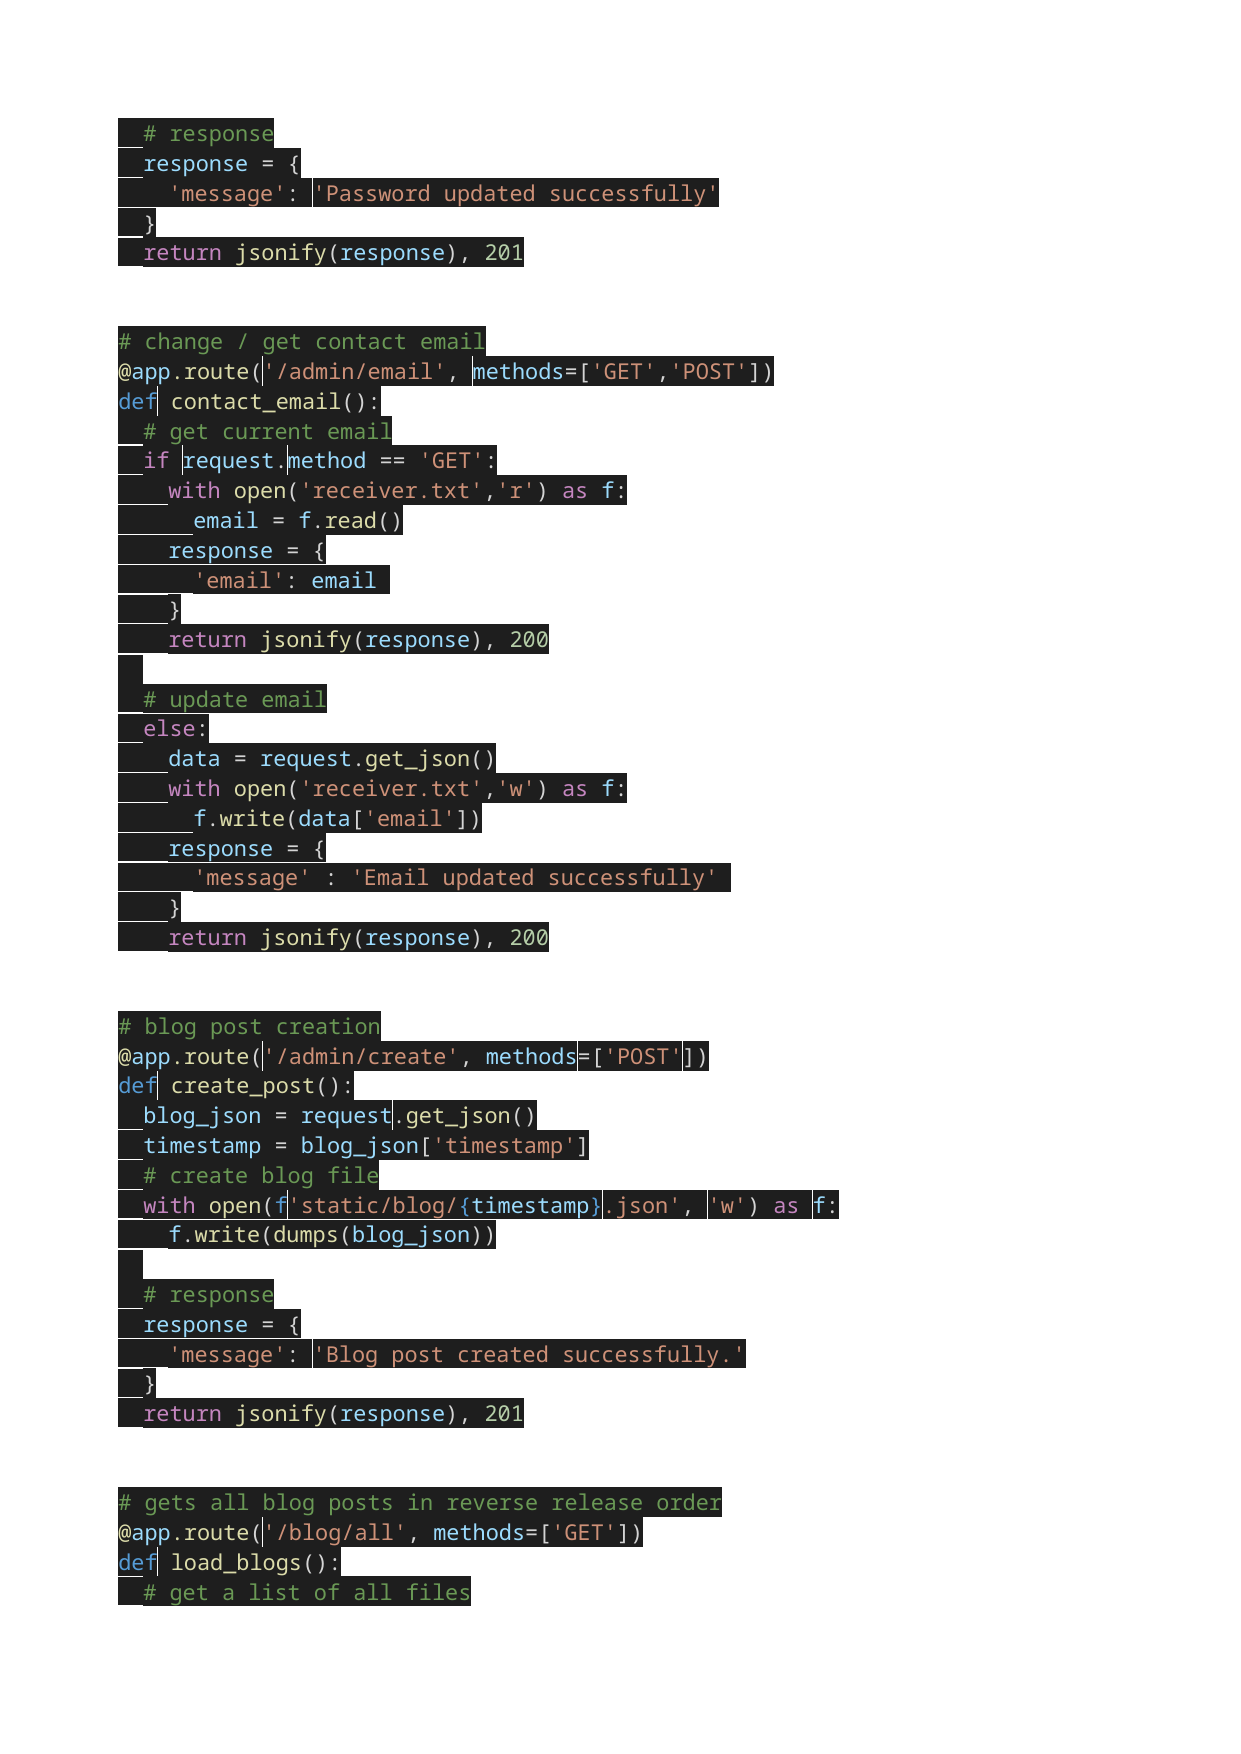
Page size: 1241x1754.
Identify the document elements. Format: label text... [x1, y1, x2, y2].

text # create blog file [118, 1160, 1122, 1190]
text data = request.get_json() [118, 743, 1122, 773]
text @app.route('/blog/all', methods=['GET']) [118, 1517, 1122, 1547]
text with open('receiver.txt','r') as f: [118, 475, 1122, 505]
text f.write(data['email']) [118, 803, 1122, 833]
text @app.route('/admin/create', methods=['POST']) [118, 1041, 1122, 1071]
text else: [118, 713, 1122, 743]
text return jsonify(response), 201 [118, 237, 1122, 267]
text 'message' : 'Email updated successfully' [118, 862, 1122, 892]
text # change / get contact email [118, 326, 1122, 356]
text return jsonify(response), 200 [118, 624, 1122, 654]
text response = { [118, 535, 1122, 564]
text # gets all blog posts in reverse release order [118, 1487, 1122, 1517]
text def contact_email(): [118, 386, 1122, 416]
text f.write(dumps(blog_json)) [118, 1219, 1122, 1249]
text return jsonify(response), 200 [118, 922, 1122, 952]
text # blog post creation [118, 1011, 1122, 1041]
text email = f.read() [118, 505, 1122, 535]
text # response [118, 118, 1122, 148]
text # get a list of all files [118, 1576, 1122, 1606]
text response = { [118, 833, 1122, 862]
text def create_post(): [118, 1071, 1122, 1100]
text # response [118, 1279, 1122, 1309]
text if request.method == 'GET': [118, 445, 1122, 475]
text response = { [118, 1309, 1122, 1338]
text } [118, 1368, 1122, 1398]
text response = { [118, 148, 1122, 178]
text timestamp = blog_json['timestamp'] [118, 1130, 1122, 1160]
text # update email [118, 684, 1122, 713]
text @app.route('/admin/email', methods=['GET','POST']) [118, 356, 1122, 386]
text blog_json = request.get_json() [118, 1100, 1122, 1130]
text 'message': 'Blog post created successfully.' [118, 1338, 1122, 1368]
text with open(f'static/blog/{timestamp}.json', 'w') as f: [118, 1190, 1122, 1219]
text # get current email [118, 416, 1122, 445]
text } [118, 594, 1122, 624]
text } [118, 207, 1122, 237]
text def load_blogs(): [118, 1547, 1122, 1576]
text } [118, 892, 1122, 922]
text return jsonify(response), 201 [118, 1398, 1122, 1428]
text 'message': 'Password updated successfully' [118, 178, 1122, 207]
text 'email': email [118, 564, 1122, 594]
text with open('receiver.txt','w') as f: [118, 773, 1122, 803]
